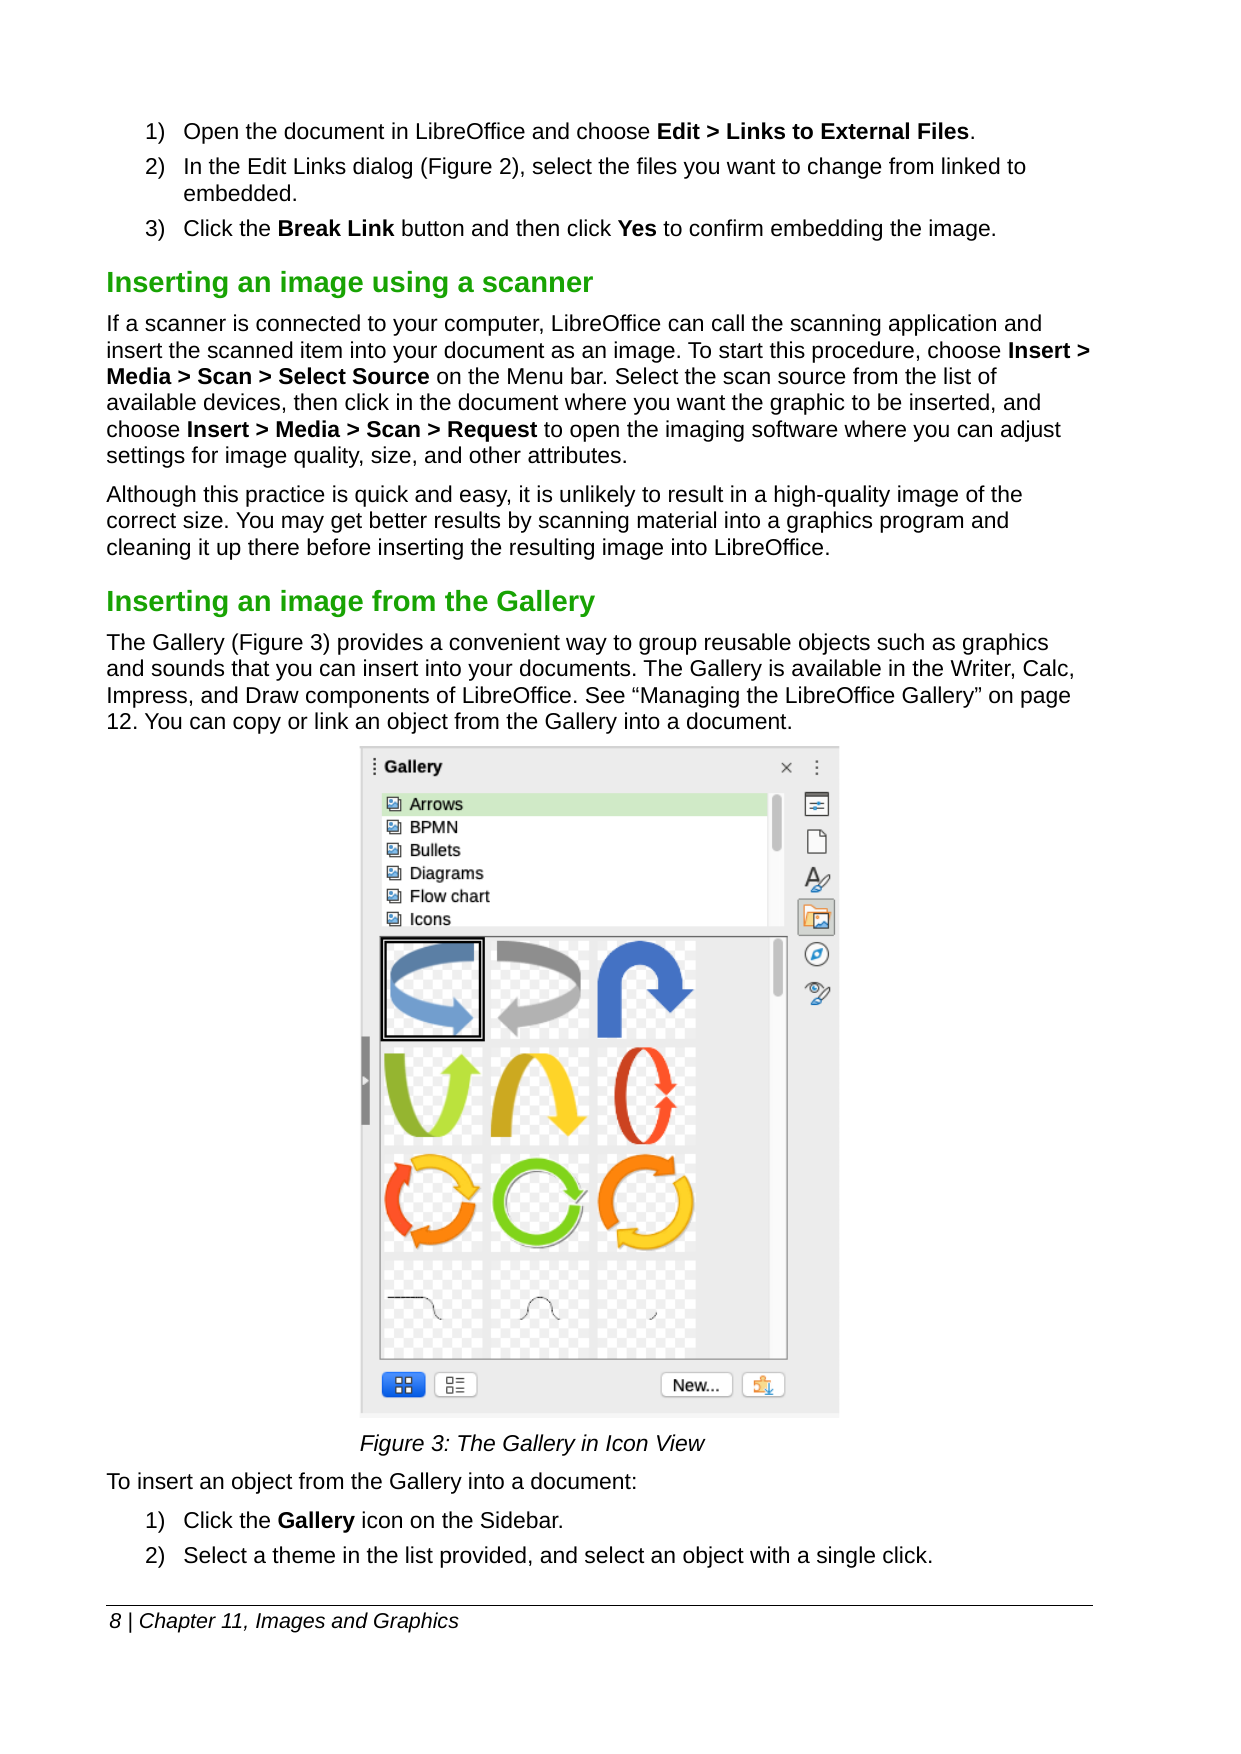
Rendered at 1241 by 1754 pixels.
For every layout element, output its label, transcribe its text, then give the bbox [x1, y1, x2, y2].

list Click the Gallery icon on the Sidebar. [165, 1507, 1093, 1533]
list In the Edit Links dialog (Figure 2), select the files you want to change from linked to embedded. [165, 153, 1093, 206]
text Figure 3: The Gallery in Icon View [359, 1430, 839, 1456]
picture [359, 746, 840, 1418]
list Select a theme in the list provided, and select an object with a single click. [165, 1542, 1093, 1568]
text Although this practice is quick and easy, it is unlikely to result in a high-quality image of the correct size. You may get better results by scanning material into a graphics program and cleaning it up there before inserting the resulting image into LibreOffice. [106, 481, 1093, 560]
text The Gallery (Figure 3) provides a convenient way to group reusable objects such as graphics and sounds that you can insert into your documents. The Gallery is available in the Writer, Calc, Impress, and Draw components of LibreOffice. See “Managing the LibreOffice Gallery” on page 12. You can copy or link an object from the Gallery into a document. [106, 629, 1093, 734]
list Open the document in LibreOffice and choose Edit > Links to External Files. [165, 118, 1093, 144]
subtitle Inserting an image from the Gallery [106, 583, 1093, 617]
subtitle Inserting an image using a scanner [106, 265, 1093, 298]
text If a scanner is connected to your computer, LibreOffice can call the scanning application and insert the scanned item into your document as an image. To start this procedure, choose Insert > Media > Scan > Select Source on the Menu bar. Select the scan source from the list of available devices, then click in the document where you want the graphic to be inserted, and choose Insert > Media > Scan > Request to open the imaging software where you can adjust settings for image quality, size, and other attributes. [106, 310, 1093, 468]
list To insert an object from the Gallery into a document: [106, 1468, 1093, 1494]
list Click the Break Link button and then click Yes to confirm embedding the image. [165, 215, 1093, 241]
